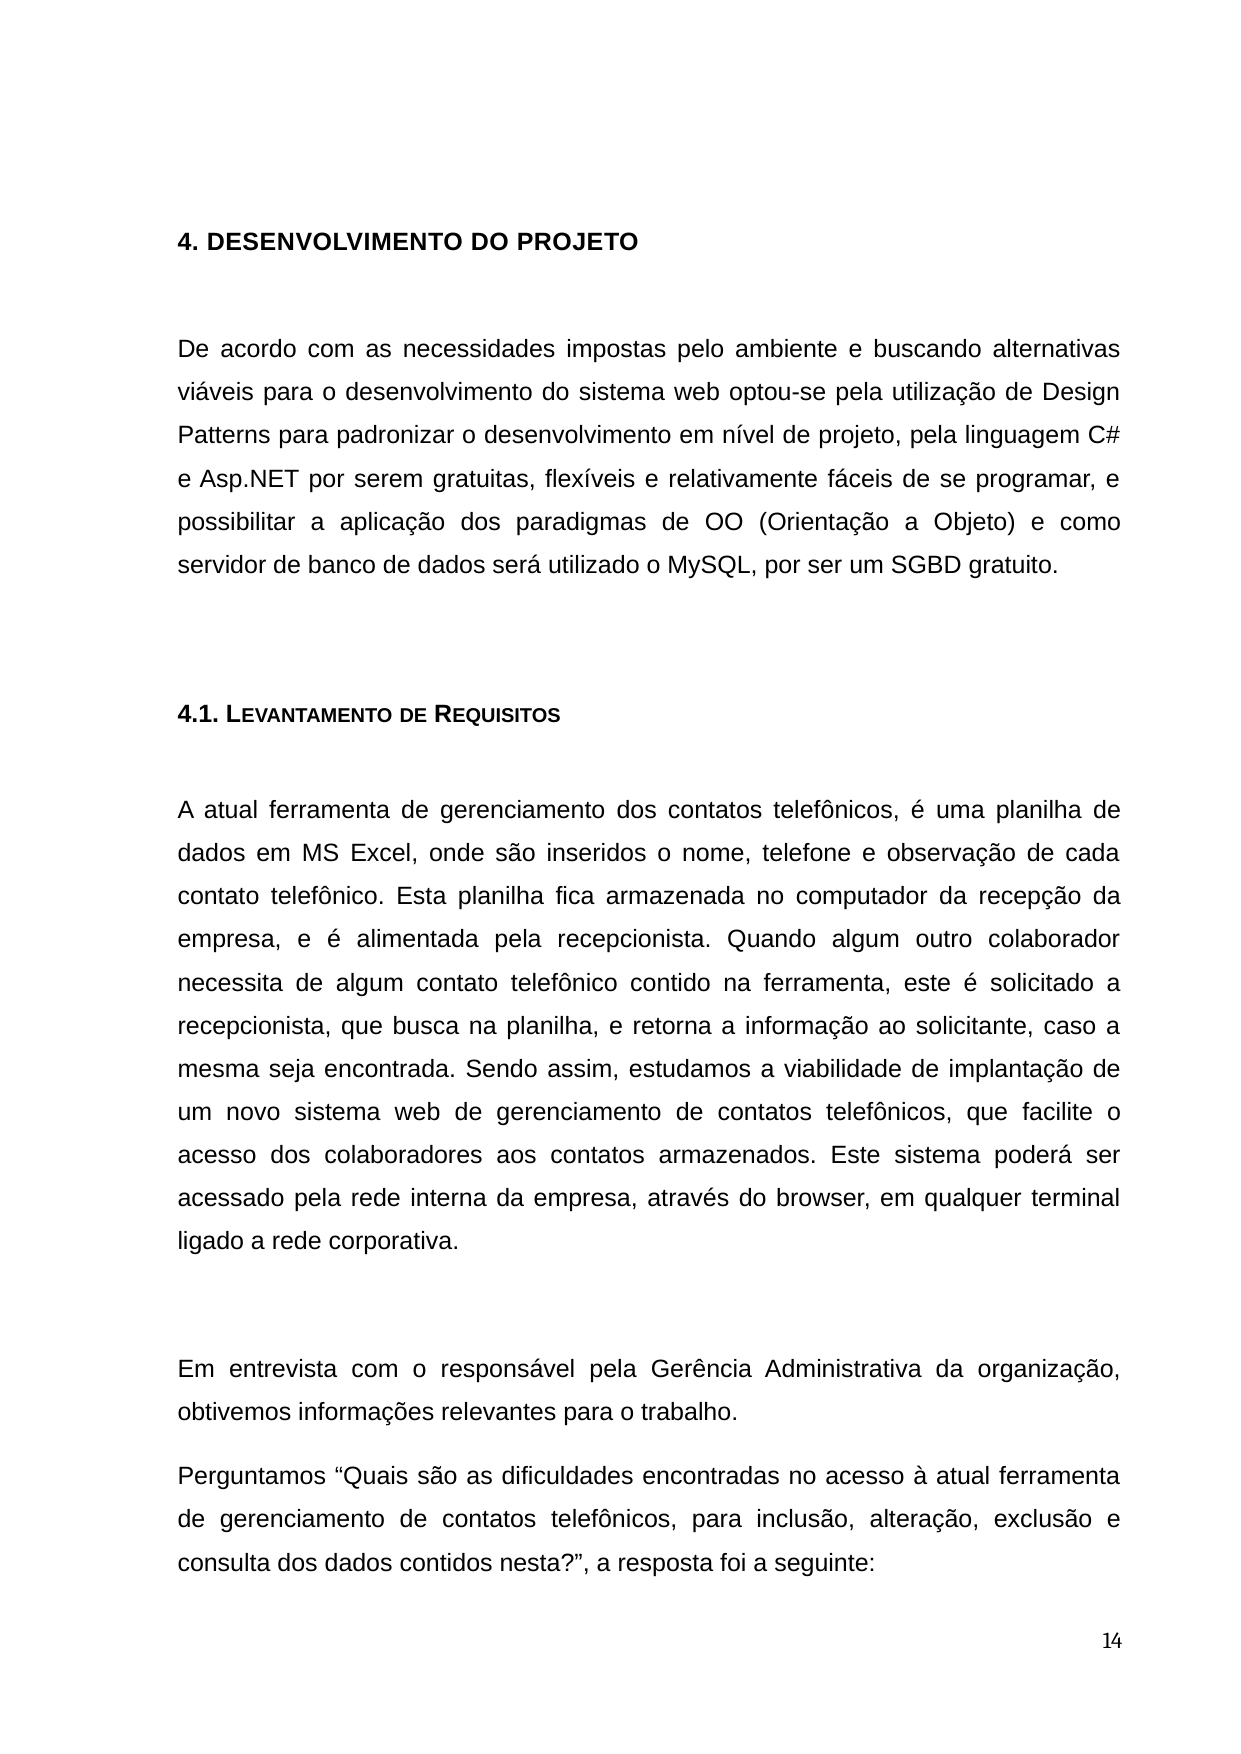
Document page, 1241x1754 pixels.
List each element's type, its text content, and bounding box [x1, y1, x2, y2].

subtitle 4.1. Levantamento de Requisitos [177, 699, 1122, 727]
text Perguntamos “Quais são as dificuldades encontradas no acesso à atual ferramenta de gerenciamento de contatos telefônicos, para inclusão, alteração, exclusão e consulta dos dados contidos nesta?”, a resposta foi a seguinte: [177, 1461, 1122, 1576]
subtitle 4. DESENVOLVIMENTO DO PROJETO [177, 227, 1122, 256]
text A atual ferramenta de gerenciamento dos contatos telefônicos, é uma planilha de dados em MS Excel, onde são inseridos o nome, telefone e observação de cada contato telefônico. Esta planilha fica armazenada no computador da recepção da empresa, e é alimentada pela recepcionista. Quando algum outro colaborador necessita de algum contato telefônico contido na ferramenta, este é solicitado a recepcionista, que busca na planilha, e retorna a informação ao solicitante, caso a mesma seja encontrada. Sendo assim, estudamos a viabilidade de implantação de um novo sistema web de gerenciamento de contatos telefônicos, que facilite o acesso dos colaboradores aos contatos armazenados. Este sistema poderá ser acessado pela rede interna da empresa, através do browser, em qualquer terminal ligado a rede corporativa. [177, 795, 1122, 1255]
text Em entrevista com o responsável pela Gerência Administrativa da organização, obtivemos informações relevantes para o trabalho. [177, 1354, 1122, 1426]
text De acordo com as necessidades impostas pelo ambiente e buscando alternativas viáveis para o desenvolvimento do sistema web optou-se pela utilização de Design Patterns para padronizar o desenvolvimento em nível de projeto, pela linguagem C# e Asp.NET por serem gratuitas, flexíveis e relativamente fáceis de se programar, e possibilitar a aplicação dos paradigmas de OO (Orientação a Objeto) e como servidor de banco de dados será utilizado o MySQL, por ser um SGBD gratuito. [177, 334, 1122, 579]
